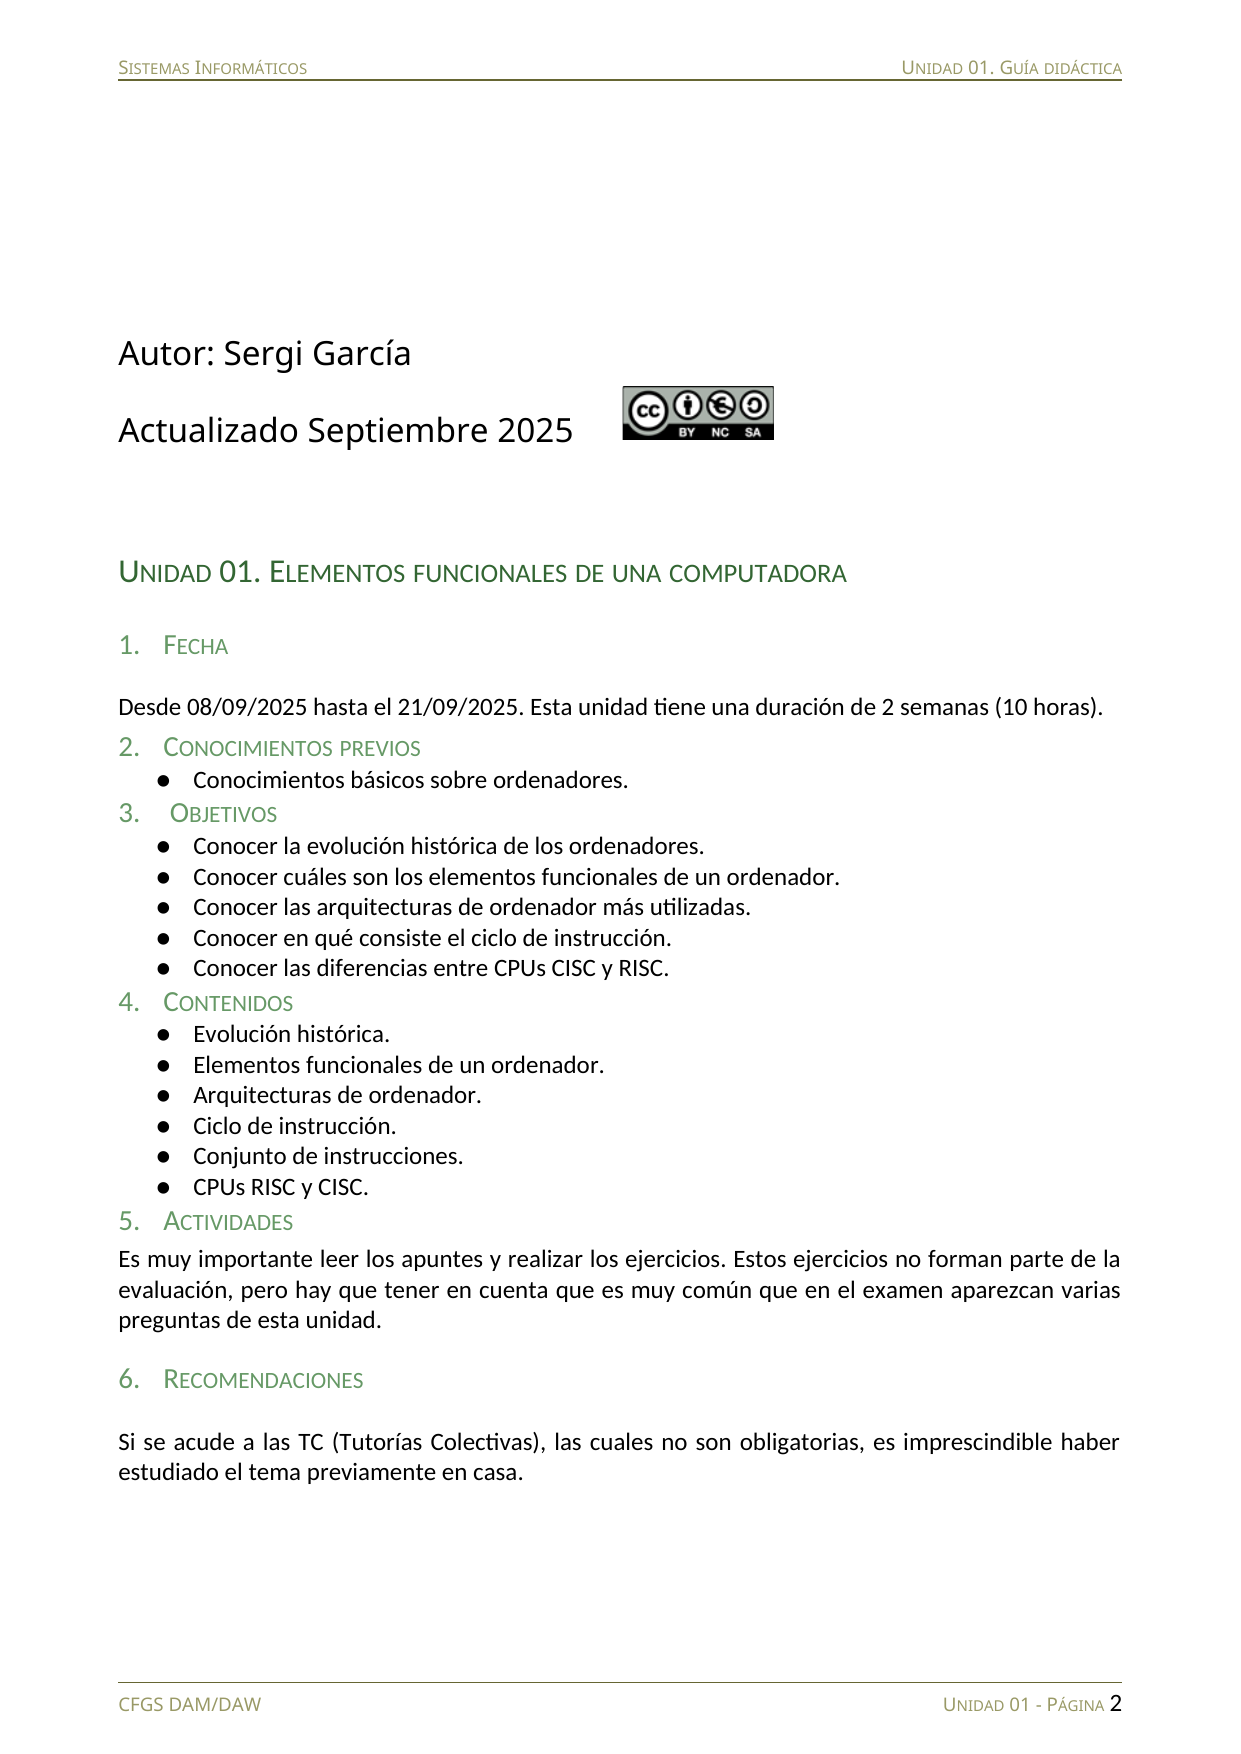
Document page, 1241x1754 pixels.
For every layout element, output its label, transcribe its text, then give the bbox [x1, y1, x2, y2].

list Elementos funcionales de un ordenador. [156, 1049, 1122, 1079]
list Conocimientos básicos sobre ordenadores. [156, 764, 1122, 794]
list Arquitecturas de ordenador. [156, 1079, 1122, 1110]
text Unidad 01. Elementos funcionales de una computadora [118, 550, 1122, 591]
picture [622, 386, 774, 440]
text Desde 08/09/2025 hasta el 21/09/2025. Esta unidad tiene una duración de 2 semanas (10 horas). [118, 691, 1122, 722]
text Si se acude a las TC (Tutorías Colectivas), las cuales no son obligatorias, es imprescindible haber estudiado el tema previamente en casa. [118, 1426, 1122, 1487]
list Conocer las arquitecturas de ordenador más utilizadas. [156, 891, 1122, 922]
list Conocer la evolución histórica de los ordenadores. [156, 830, 1122, 861]
list CPUs RISC y CISC. [156, 1171, 1122, 1202]
list Conjunto de instrucciones. [156, 1141, 1122, 1171]
subtitle Fecha [118, 626, 1122, 661]
subtitle Actividades [118, 1202, 1122, 1237]
list Ciclo de instrucción. [156, 1110, 1122, 1141]
list Conocer cuáles son los elementos funcionales de un ordenador. [156, 861, 1122, 891]
list Evolución histórica. [156, 1018, 1122, 1049]
text Es muy importante leer los apuntes y realizar los ejercicios. Estos ejercicios no forman parte de la evaluación, pero hay que tener en cuenta que es muy común que en el examen aparezcan varias preguntas de esta unidad. [118, 1244, 1122, 1335]
text Actualizado Septiembre 2025 [118, 407, 1122, 453]
list Conocer en qué consiste el ciclo de instrucción. [156, 922, 1122, 952]
subtitle Contenidos [118, 983, 1122, 1018]
list Conocer las diferencias entre CPUs CISC y RISC. [156, 952, 1122, 983]
subtitle Objetivos [118, 794, 1122, 830]
subtitle Conocimientos previos [118, 728, 1122, 764]
text Autor: Sergi García [118, 329, 1122, 375]
subtitle Recomendaciones [118, 1360, 1122, 1396]
